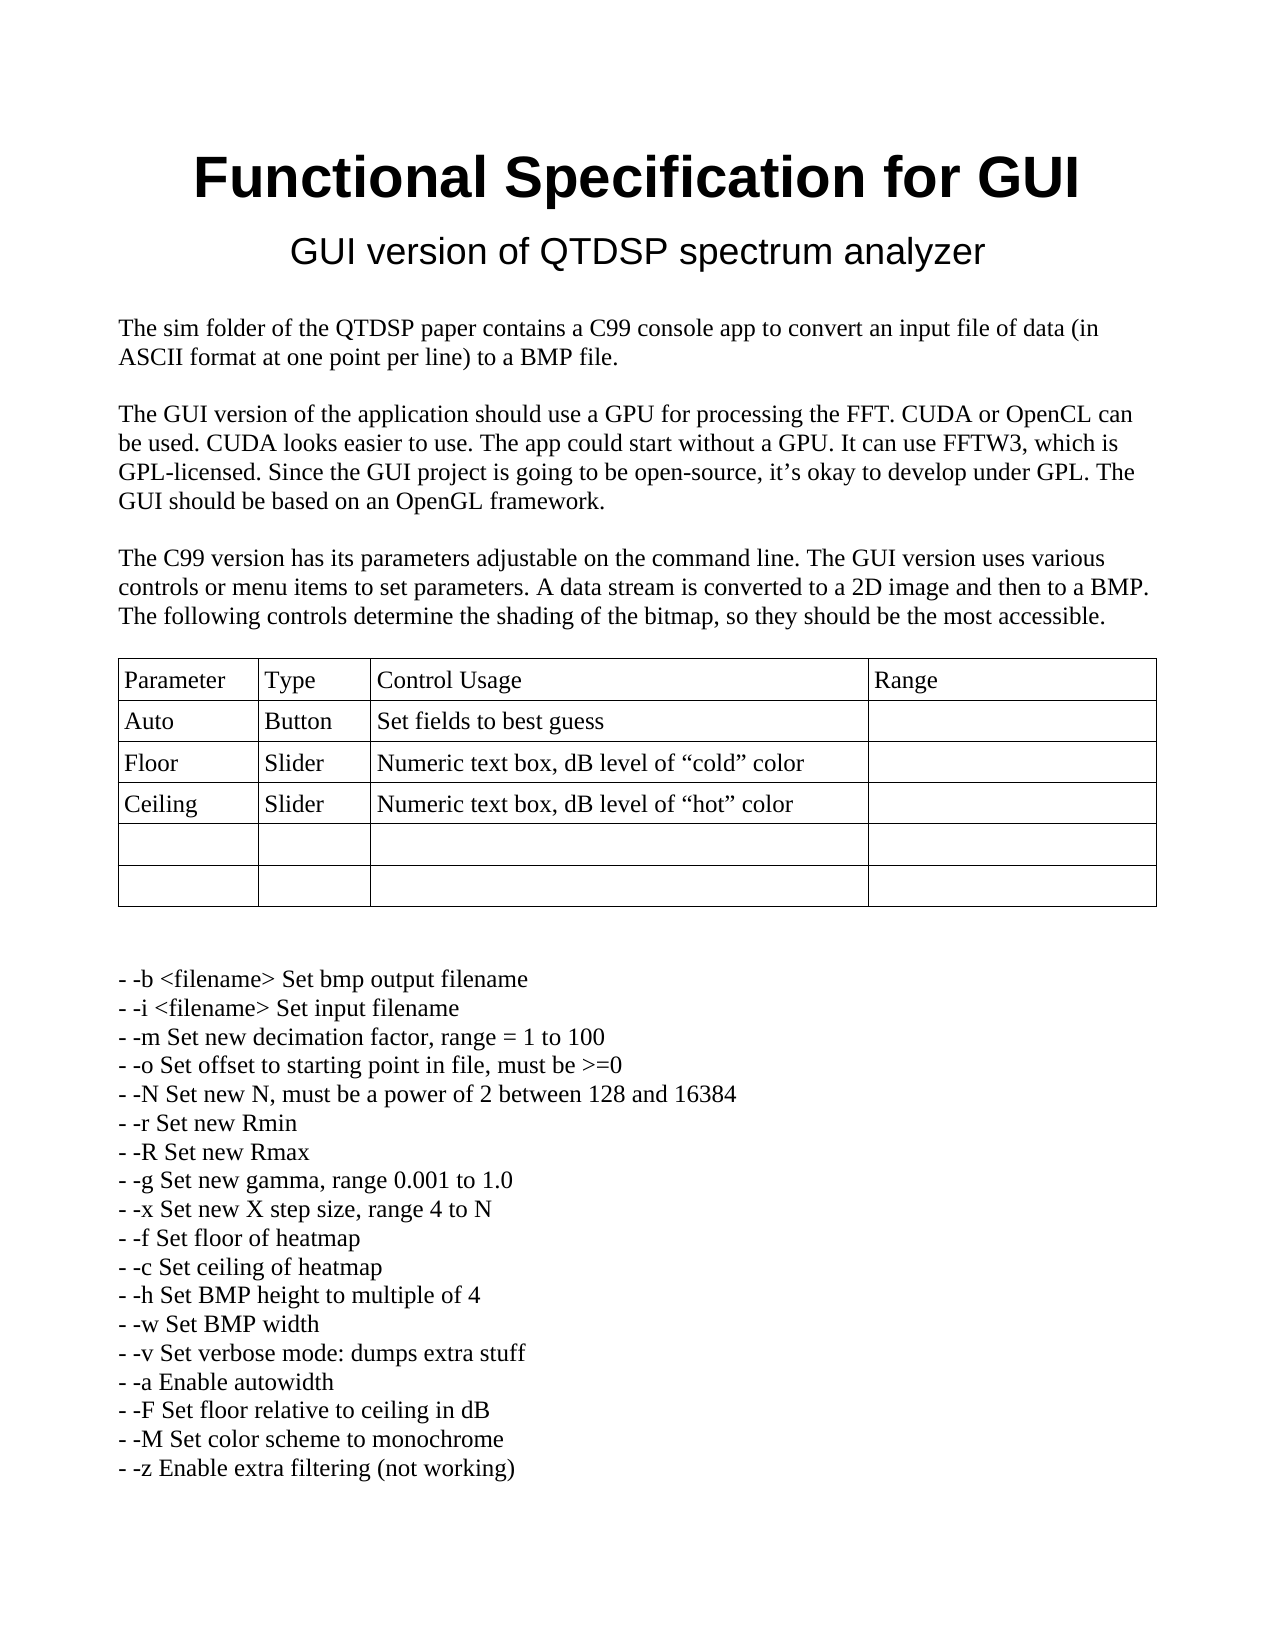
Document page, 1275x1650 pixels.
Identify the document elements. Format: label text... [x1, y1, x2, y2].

table_cell Auto [119, 701, 258, 741]
table_cell Numeric text box, dB level of “hot” color [371, 783, 868, 823]
text - -x Set new X step size, range 4 to N [118, 1194, 1157, 1223]
table_cell [259, 824, 370, 864]
subtitle GUI version of QTDSP spectrum analyzer [118, 229, 1157, 272]
text - -F Set floor relative to ceiling in dB [118, 1396, 1157, 1424]
text - -w Set BMP width [118, 1309, 1157, 1338]
text - -v Set verbose mode: dumps extra stuff [118, 1338, 1157, 1367]
table_header Range [869, 659, 1156, 699]
table_cell Slider [259, 742, 370, 782]
table_cell Set fields to best guess [371, 701, 868, 741]
text - -g Set new gamma, range 0.001 to 1.0 [118, 1166, 1157, 1194]
table_cell [371, 866, 868, 906]
title Functional Specification for GUI [118, 143, 1157, 210]
text - -z Enable extra filtering (not working) [118, 1453, 1157, 1482]
text - -f Set floor of heatmap [118, 1223, 1157, 1252]
table_header Parameter [119, 659, 258, 699]
text - -N Set new N, must be a power of 2 between 128 and 16384 [118, 1079, 1157, 1108]
text - -c Set ceiling of heatmap [118, 1252, 1157, 1281]
text - -a Enable autowidth [118, 1367, 1157, 1396]
text The sim folder of the QTDSP paper contains a C99 console app to convert an input file of data (in ASCII format at one point per line) to a BMP file. [118, 313, 1157, 371]
table_cell [371, 824, 868, 864]
text - -b <filename> Set bmp output filename [118, 964, 1157, 993]
text The C99 version has its parameters adjustable on the command line. The GUI version uses various controls or menu items to set parameters. A data stream is converted to a 2D image and then to a BMP. The following controls determine the shading of the bitmap, so they should be the most accessible. [118, 543, 1157, 629]
table_cell [869, 824, 1156, 864]
text - -m Set new decimation factor, range = 1 to 100 [118, 1022, 1157, 1051]
table_cell [119, 824, 258, 864]
text - -r Set new Rmin [118, 1108, 1157, 1137]
table_cell [869, 866, 1156, 906]
text - -R Set new Rmax [118, 1137, 1157, 1166]
text - -i <filename> Set input filename [118, 993, 1157, 1022]
table_header Control Usage [371, 659, 868, 699]
table_cell Floor [119, 742, 258, 782]
table_cell [869, 783, 1156, 823]
table_cell [869, 701, 1156, 741]
table_cell Ceiling [119, 783, 258, 823]
text - -h Set BMP height to multiple of 4 [118, 1281, 1157, 1309]
table_cell [869, 742, 1156, 782]
text The GUI version of the application should use a GPU for processing the FFT. CUDA or OpenCL can be used. CUDA looks easier to use. The app could start without a GPU. It can use FFTW3, which is GPL-licensed. Since the GUI project is going to be open-source, it’s okay to develop under GPL. The GUI should be based on an OpenGL framework. [118, 399, 1157, 514]
table_header Type [259, 659, 370, 699]
table_cell Numeric text box, dB level of “cold” color [371, 742, 868, 782]
table_cell [259, 866, 370, 906]
table_cell Slider [259, 783, 370, 823]
text - -M Set color scheme to monochrome [118, 1424, 1157, 1453]
table_cell Button [259, 701, 370, 741]
table_cell [119, 866, 258, 906]
text - -o Set offset to starting point in file, must be >=0 [118, 1051, 1157, 1079]
